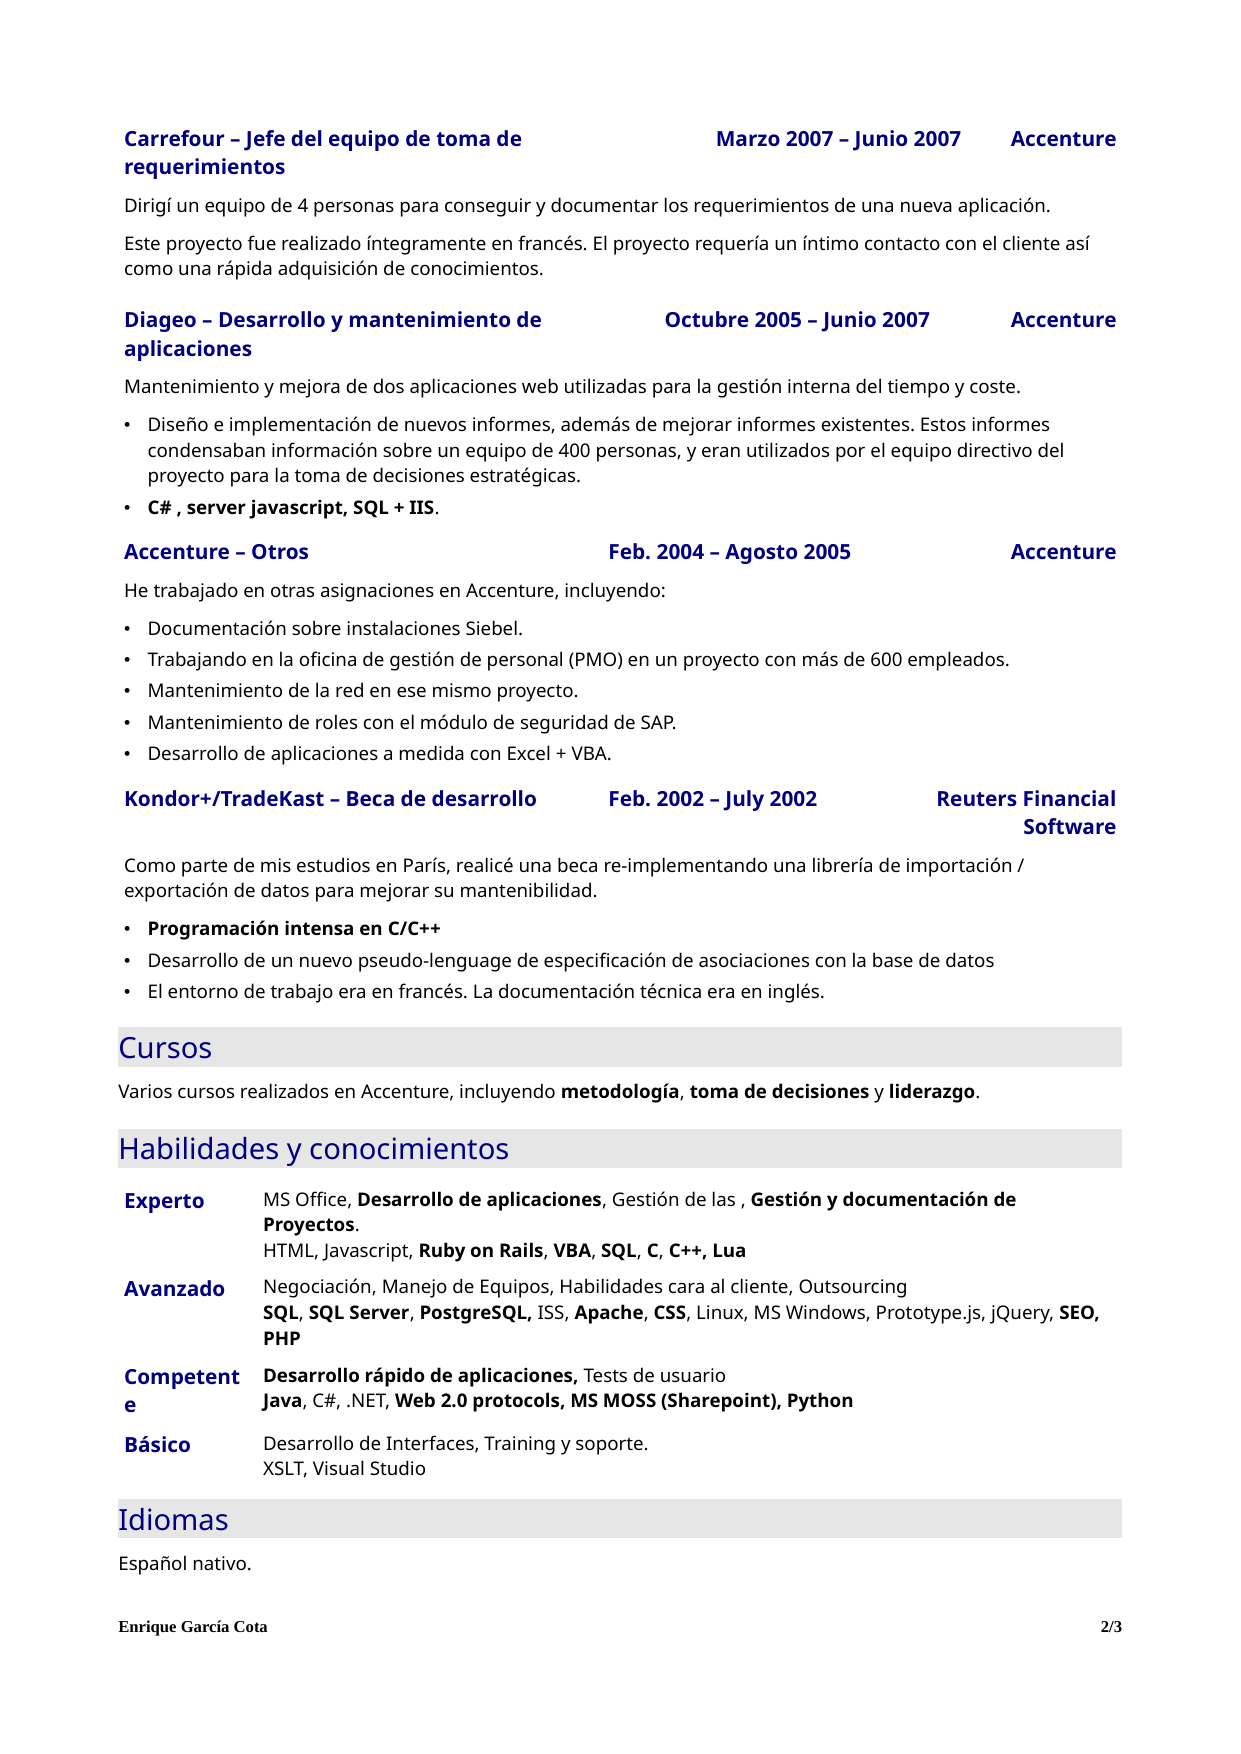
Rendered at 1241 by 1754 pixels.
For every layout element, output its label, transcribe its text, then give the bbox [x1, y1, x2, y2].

table_cell Como parte de mis estudios en París, realicé una beca re-implementando una librería de importación / exportación de datos para mejorar su mantenibilidad. Programación intensa en C/C++ Desarrollo de un nuevo pseudo-lenguage de especificación de asociaciones con la base de datos El entorno de trabajo era en francés. La documentación técnica era en inglés. [118, 846, 1122, 1016]
table_header Reuters Financial Software [835, 778, 1122, 846]
subtitle Habilidades y conocimientos [118, 1129, 1122, 1168]
table_header MS Office, Desarrollo de aplicaciones, Gestión de las , Gestión y documentación de Proyectos. HTML, Javascript, Ruby on Rails, VBA, SQL, C, C++, Lua [257, 1180, 1122, 1268]
table_cell Básico [118, 1425, 257, 1487]
table_header Feb. 2004 – Agosto 2005 [603, 531, 999, 571]
table_header Feb. 2002 – July 2002 [603, 778, 835, 846]
table_cell Negociación, Manejo de Equipos, Habilidades cara al cliente, Outsourcing SQL, SQL Server, PostgreSQL, ISS, Apache, CSS, Linux, MS Windows, Prototype.js, jQuery, SEO, PHP [257, 1268, 1122, 1356]
table_header Accenture – Otros [118, 531, 602, 571]
table_cell Dirigí un equipo de 4 personas para conseguir y documentar los requerimientos de una nueva aplicación. Este proyecto fue realizado íntegramente en francés. El proyecto requería un íntimo contacto con el cliente así como una rápida adquisición de conocimientos. [118, 186, 1122, 299]
table_cell Mantenimiento y mejora de dos aplicaciones web utilizadas para la gestión interna del tiempo y coste. Diseño e implementación de nuevos informes, además de mejorar informes existentes. Estos informes condensaban información sobre un equipo de 400 personas, y eran utilizados por el equipo directivo del proyecto para la toma de decisiones estratégicas. C# , server javascript, SQL + IIS. [118, 368, 1122, 531]
table_cell Desarrollo de Interfaces, Training y soporte. XSLT, Visual Studio [257, 1425, 1122, 1487]
text Varios cursos realizados en Accenture, incluyendo metodología, toma de decisiones y liderazgo. [118, 1079, 1122, 1104]
table_header Marzo 2007 – Junio 2007 [678, 118, 999, 186]
table_cell Desarrollo rápido de aplicaciones, Tests de usuario Java, C#, .NET, Web 2.0 protocols, MS MOSS (Sharepoint), Python [257, 1356, 1122, 1424]
subtitle Idiomas [118, 1499, 1122, 1538]
subtitle Cursos [118, 1027, 1122, 1067]
table_cell He trabajado en otras asignaciones en Accenture, incluyendo: Documentación sobre instalaciones Siebel. Trabajando en la oficina de gestión de personal (PMO) en un proyecto con más de 600 empleados. Mantenimiento de la red en ese mismo proyecto. Mantenimiento de roles con el módulo de seguridad de SAP. Desarrollo de aplicaciones a medida con Excel + VBA. [118, 571, 1122, 778]
table_header Experto [118, 1180, 257, 1268]
table_header Octubre 2005 – Junio 2007 [659, 300, 999, 368]
table_header Accenture [999, 531, 1122, 571]
table_header Carrefour – Jefe del equipo de toma de requerimientos [118, 118, 677, 186]
table_header Accenture [999, 300, 1122, 368]
table_header Diageo – Desarrollo y mantenimiento de aplicaciones [118, 300, 659, 368]
table_cell Avanzado [118, 1268, 257, 1356]
text Español nativo. [118, 1550, 1122, 1576]
table_header Accenture [999, 118, 1122, 186]
table_cell Competente [118, 1356, 257, 1424]
table_header Kondor+/TradeKast – Beca de desarrollo [118, 778, 602, 846]
